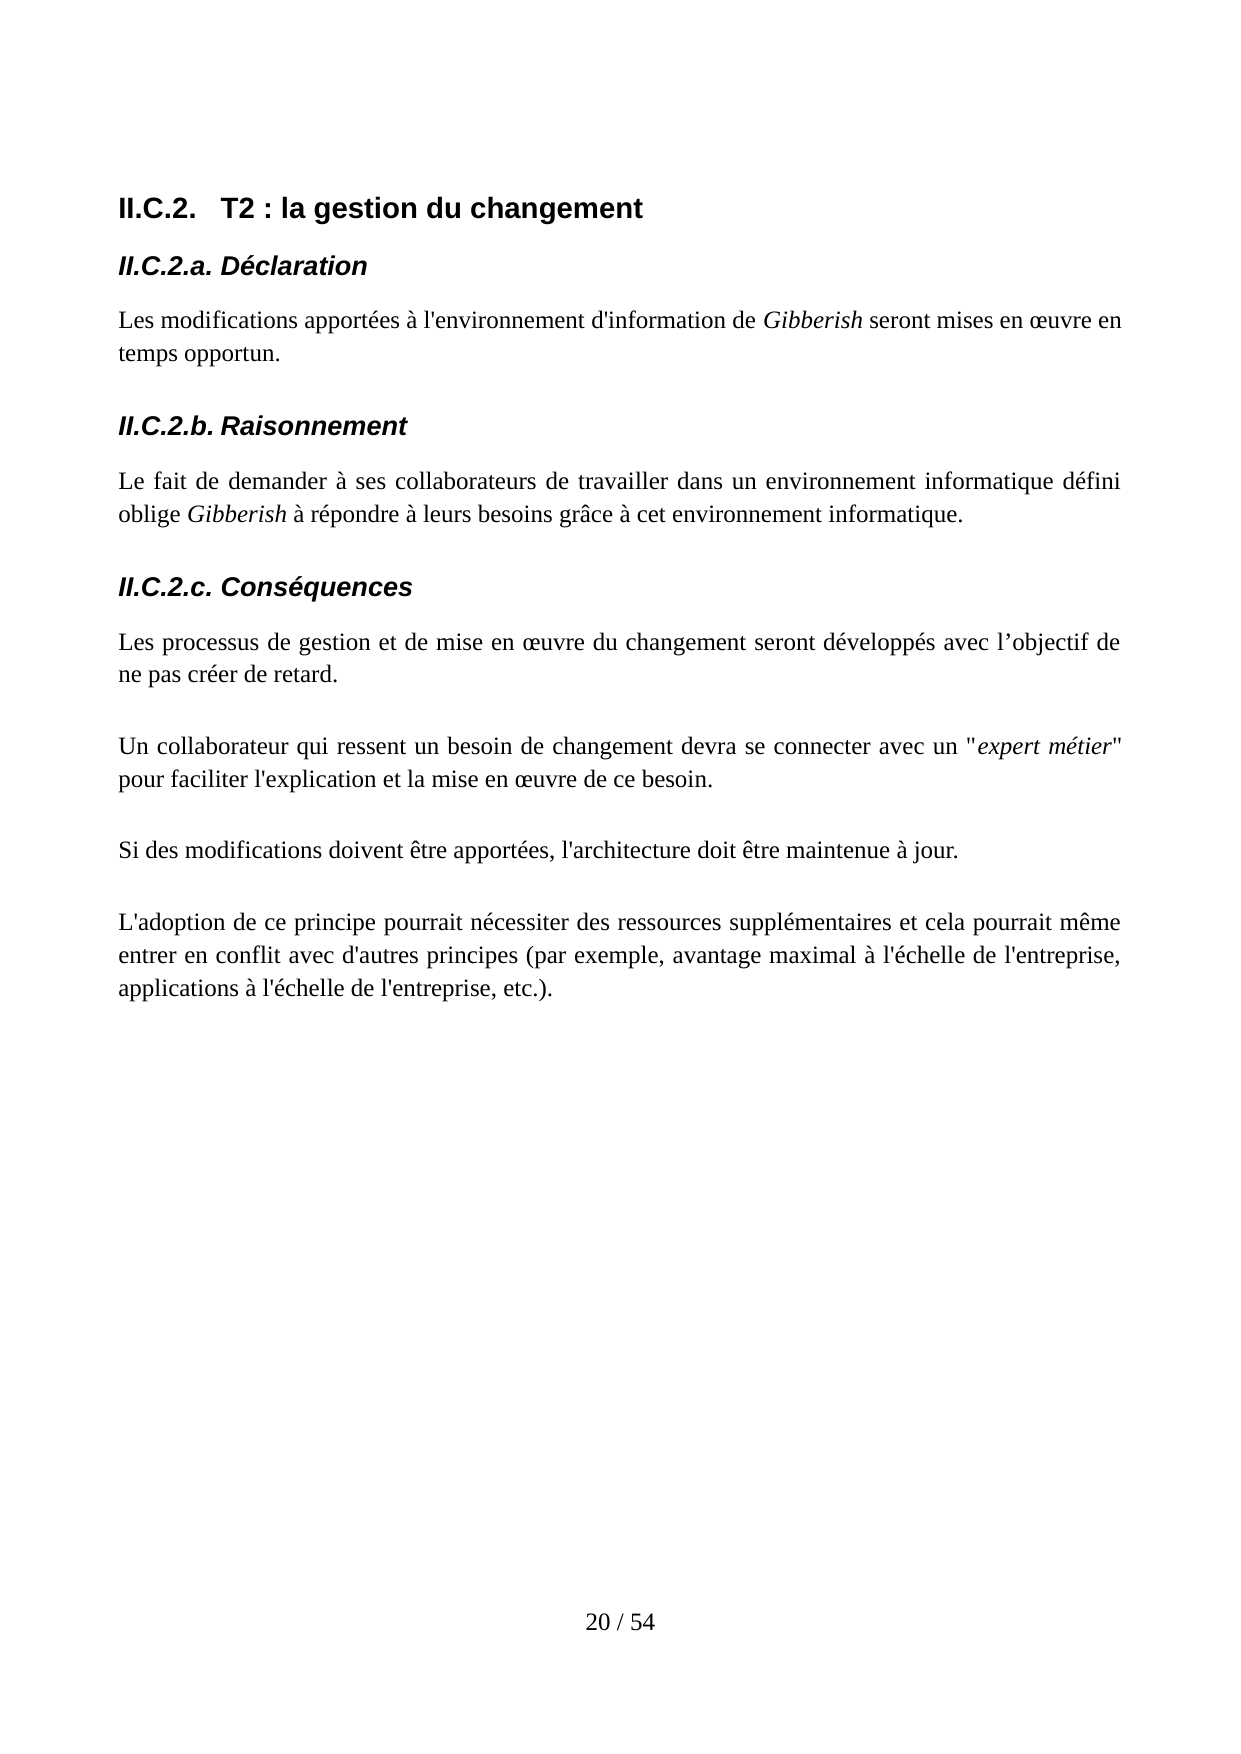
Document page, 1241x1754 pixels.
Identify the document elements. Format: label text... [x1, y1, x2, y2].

text Si des modifications doivent être apportées, l'architecture doit être maintenue à jour. [118, 835, 1122, 864]
subtitle Conséquences [118, 571, 1122, 602]
text L'adoption de ce principe pourrait nécessiter des ressources supplémentaires et cela pourrait même entrer en conflit avec d'autres principes (par exemple, avantage maximal à l'échelle de l'entreprise, applications à l'échelle de l'entreprise, etc.). [118, 907, 1122, 1001]
subtitle T2 : la gestion du changement [118, 191, 1122, 225]
subtitle Déclaration [118, 250, 1122, 281]
subtitle Raisonnement [118, 410, 1122, 442]
text Un collaborateur qui ressent un besoin de changement devra se connecter avec un "expert métier" pour faciliter l'explication et la mise en œuvre de ce besoin. [118, 731, 1122, 793]
text Les modifications apportées à l'environnement d'information de Gibberish seront mises en œuvre en temps opportun. [118, 305, 1122, 367]
text Les processus de gestion et de mise en œuvre du changement seront développés avec l’objectif de ne pas créer de retard. [118, 627, 1122, 688]
text Le fait de demander à ses collaborateurs de travailler dans un environnement informatique défini oblige Gibberish à répondre à leurs besoins grâce à cet environnement informatique. [118, 466, 1122, 528]
